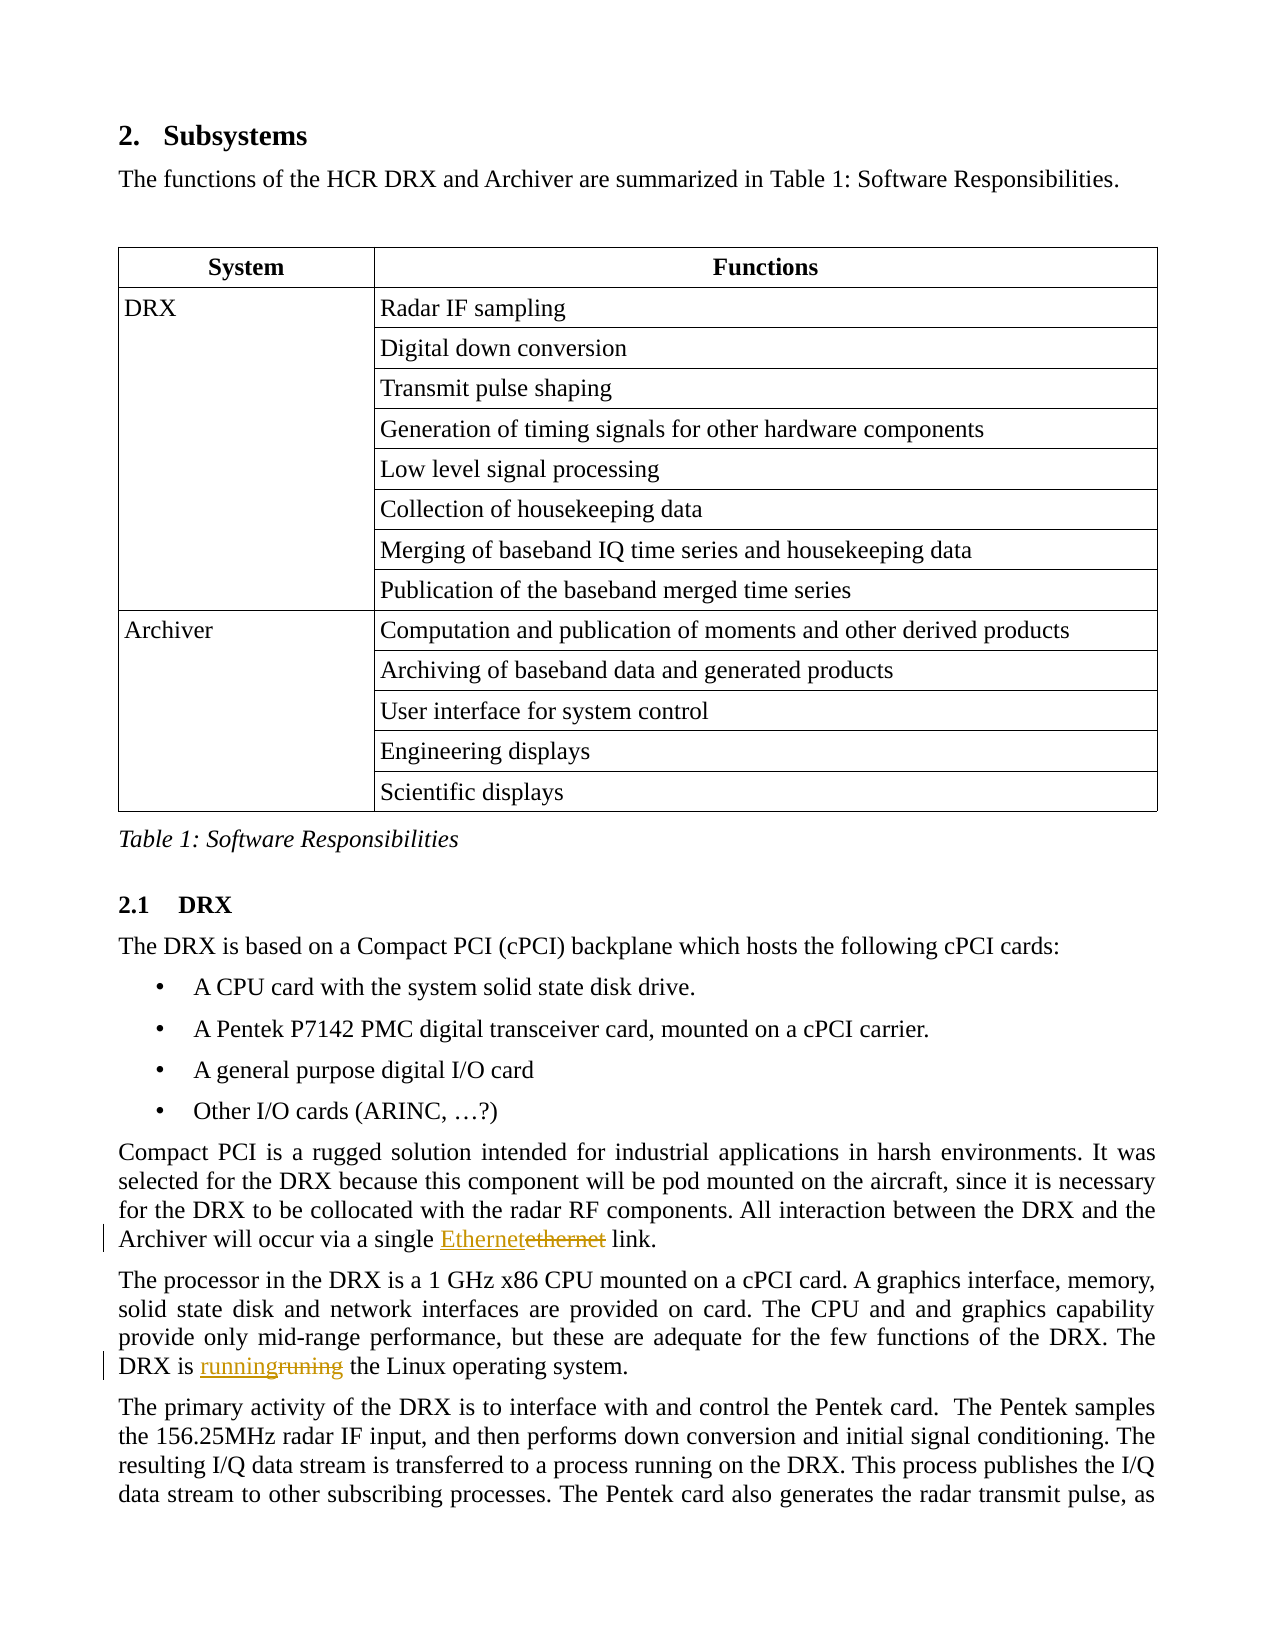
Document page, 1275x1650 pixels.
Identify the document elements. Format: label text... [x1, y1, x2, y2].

table_cell Radar IF sampling [375, 288, 1157, 327]
table_cell Generation of timing signals for other hardware components [375, 409, 1157, 448]
text The primary activity of the DRX is to interface with and control the Pentek card. The Pentek samples the 156.25MHz radar IF input, and then performs down conversion and initial signal conditioning. The resulting I/Q data stream is transferred to a process running on the DRX. This process publishes the I/Q data stream to other subscribing processes. The Pentek card also generates the radar transmit pulse, as [118, 1392, 1157, 1507]
table_cell Computation and publication of moments and other derived products [375, 611, 1157, 650]
table_cell Publication of the baseband merged time series [375, 570, 1157, 609]
table_cell Scientific displays [375, 772, 1157, 811]
list A general purpose digital I/O card [156, 1055, 1157, 1084]
table_cell Engineering displays [375, 731, 1157, 771]
text Compact PCI is a rugged solution intended for industrial applications in harsh environments. It was selected for the DRX because this component will be pod mounted on the aircraft, since it is necessary for the DRX to be collocated with the radar RF components. All interaction between the DRX and the Archiver will occur via a single Ethernet link. [118, 1137, 1157, 1252]
table_cell Transmit pulse shaping [375, 369, 1157, 408]
table_header Functions [375, 248, 1157, 287]
text Table 1: Software Responsibilities [118, 824, 1157, 852]
table_cell Low level signal processing [375, 449, 1157, 488]
table_cell Merging of baseband IQ time series and housekeeping data [375, 530, 1157, 569]
list A Pentek P7142 PMC digital transceiver card, mounted on a cPCI carrier. [156, 1014, 1157, 1042]
table_cell DRX [119, 288, 374, 609]
table_cell Archiver [119, 611, 374, 811]
list Other I/O cards (ARINC, …?) [156, 1096, 1157, 1125]
text The processor in the DRX is a 1 GHz x86 CPU mounted on a cPCI card. A graphics interface, memory, solid state disk and network interfaces are provided on card. The CPU and and graphics capability provide only mid-range performance, but these are adequate for the few functions of the DRX. The DRX is running the Linux operating system. [118, 1265, 1157, 1380]
table_header System [119, 248, 374, 287]
table_cell Archiving of baseband data and generated products [375, 651, 1157, 690]
table_cell User interface for system control [375, 691, 1157, 730]
list A CPU card with the system solid state disk drive. [156, 972, 1157, 1001]
subtitle DRX [118, 890, 1157, 919]
subtitle Subsystems [118, 118, 1157, 152]
table_cell Collection of housekeeping data [375, 490, 1157, 529]
text The DRX is based on a Compact PCI (cPCI) backplane which hosts the following cPCI cards: [118, 931, 1157, 960]
table_cell Digital down conversion [375, 328, 1157, 368]
text The functions of the HCR DRX and Archiver are summarized in Table 1: Software Responsibilities. [118, 164, 1157, 193]
